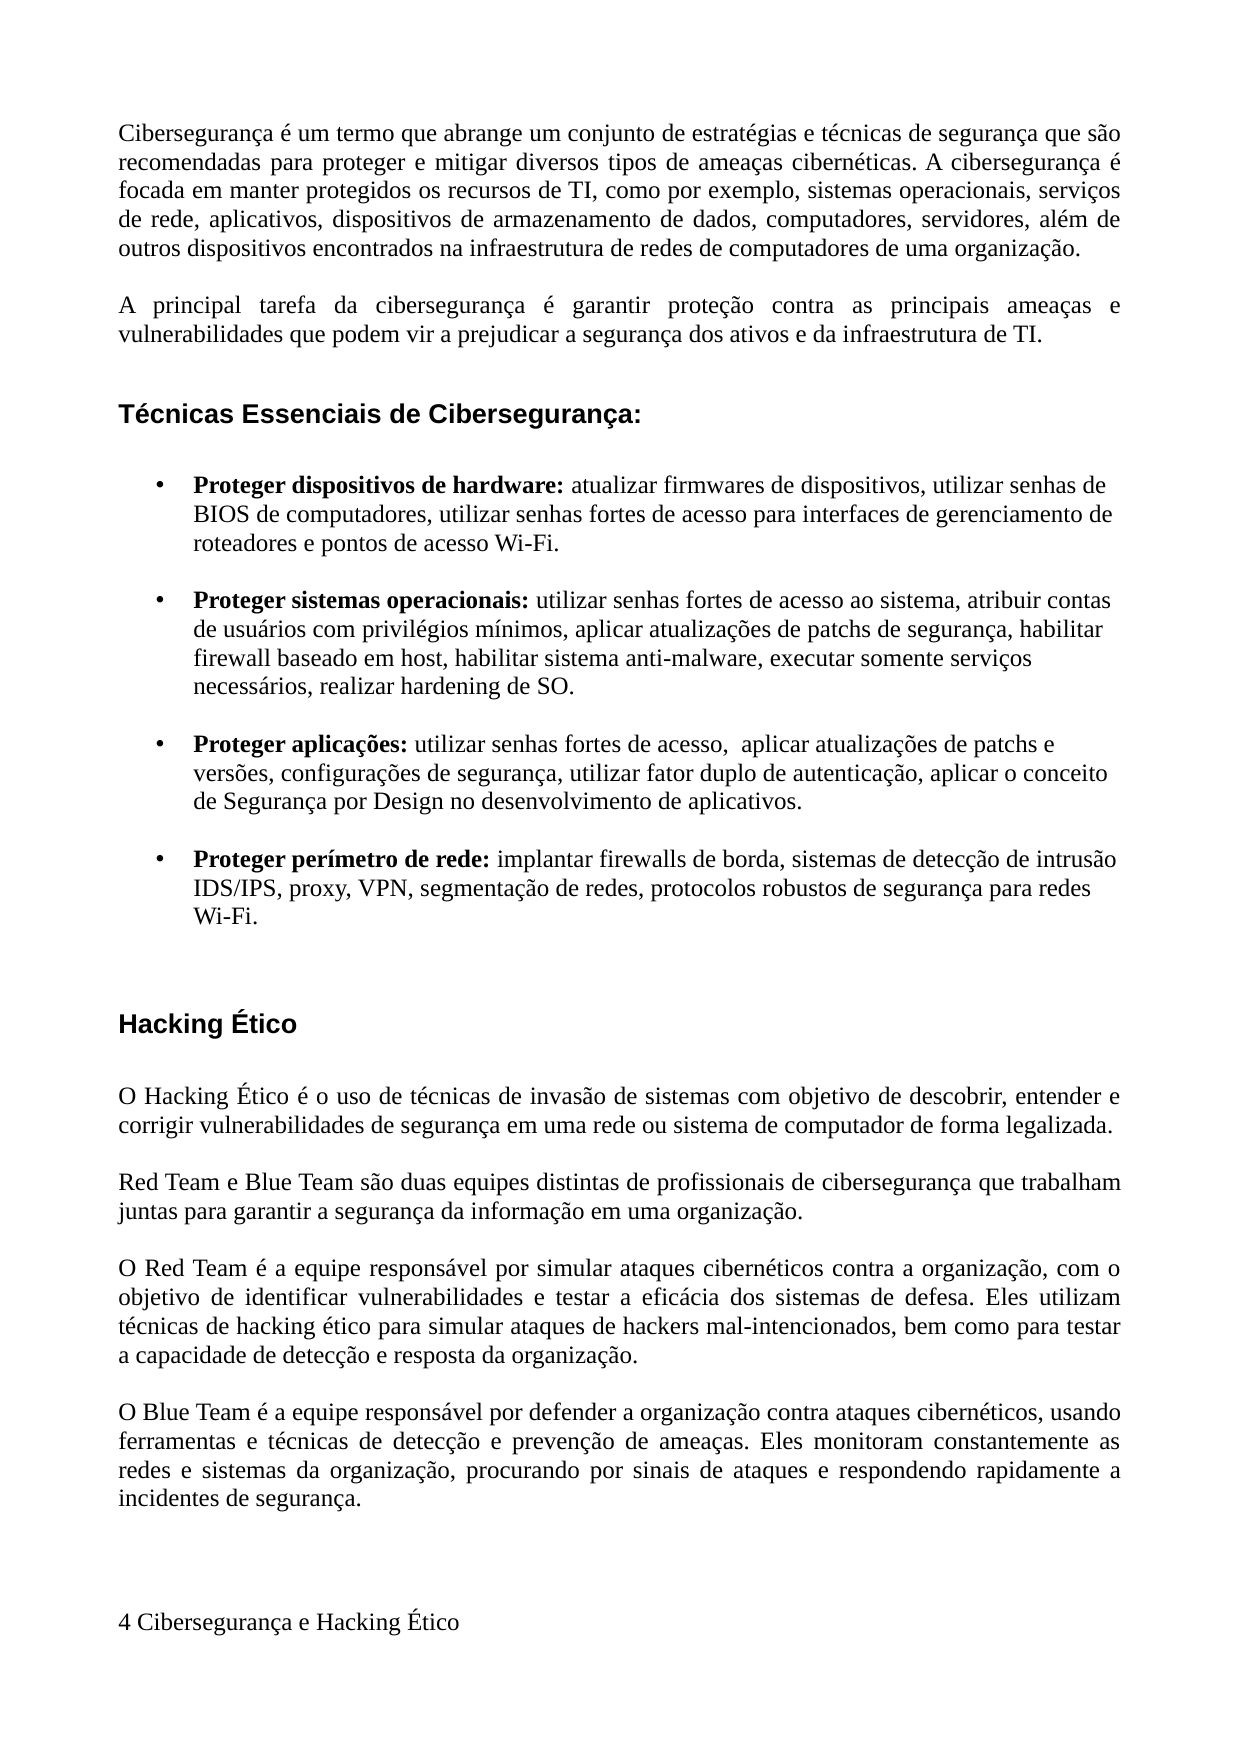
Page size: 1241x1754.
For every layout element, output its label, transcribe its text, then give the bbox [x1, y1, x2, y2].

subtitle Hacking Ético [118, 1008, 1122, 1040]
list Proteger perímetro de rede: implantar firewalls de borda, sistemas de detecção de intrusão IDS/IPS, proxy, VPN, segmentação de redes, protocolos robustos de segurança para redes Wi-Fi. [156, 844, 1122, 930]
text O Red Team é a equipe responsável por simular ataques cibernéticos contra a organização, com o objetivo de identificar vulnerabilidades e testar a eficácia dos sistemas de defesa. Eles utilizam técnicas de hacking ético para simular ataques de hackers mal-intencionados, bem como para testar a capacidade de detecção e resposta da organização. [118, 1253, 1122, 1368]
subtitle Técnicas Essenciais de Cibersegurança: [118, 398, 1122, 429]
list Proteger dispositivos de hardware: atualizar firmwares de dispositivos, utilizar senhas de BIOS de computadores, utilizar senhas fortes de acesso para interfaces de gerenciamento de roteadores e pontos de acesso Wi-Fi. [156, 470, 1122, 556]
text O Hacking Ético é o uso de técnicas de invasão de sistemas com objetivo de descobrir, entender e corrigir vulnerabilidades de segurança em uma rede ou sistema de computador de forma legalizada. [118, 1081, 1122, 1138]
list Proteger sistemas operacionais: utilizar senhas fortes de acesso ao sistema, atribuir contas de usuários com privilégios mínimos, aplicar atualizações de patchs de segurança, habilitar firewall baseado em host, habilitar sistema anti-malware, executar somente serviços necessários, realizar hardening de SO. [156, 585, 1122, 700]
list Proteger aplicações: utilizar senhas fortes de acesso, aplicar atualizações de patchs e versões, configurações de segurança, utilizar fator duplo de autenticação, aplicar o conceito de Segurança por Design no desenvolvimento de aplicativos. [156, 729, 1122, 815]
text Red Team e Blue Team são duas equipes distintas de profissionais de cibersegurança que trabalham juntas para garantir a segurança da informação em uma organização. [118, 1167, 1122, 1225]
text Cibersegurança é um termo que abrange um conjunto de estratégias e técnicas de segurança que são recomendadas para proteger e mitigar diversos tipos de ameaças cibernéticas. A cibersegurança é focada em manter protegidos os recursos de TI, como por exemplo, sistemas operacionais, serviços de rede, aplicativos, dispositivos de armazenamento de dados, computadores, servidores, além de outros dispositivos encontrados na infraestrutura de redes de computadores de uma organização. [118, 118, 1122, 262]
text O Blue Team é a equipe responsável por defender a organização contra ataques cibernéticos, usando ferramentas e técnicas de detecção e prevenção de ameaças. Eles monitoram constantemente as redes e sistemas da organização, procurando por sinais de ataques e respondendo rapidamente a incidentes de segurança. [118, 1397, 1122, 1512]
text A principal tarefa da cibersegurança é garantir proteção contra as principais ameaças e vulnerabilidades que podem vir a prejudicar a segurança dos ativos e da infraestrutura de TI. [118, 291, 1122, 348]
